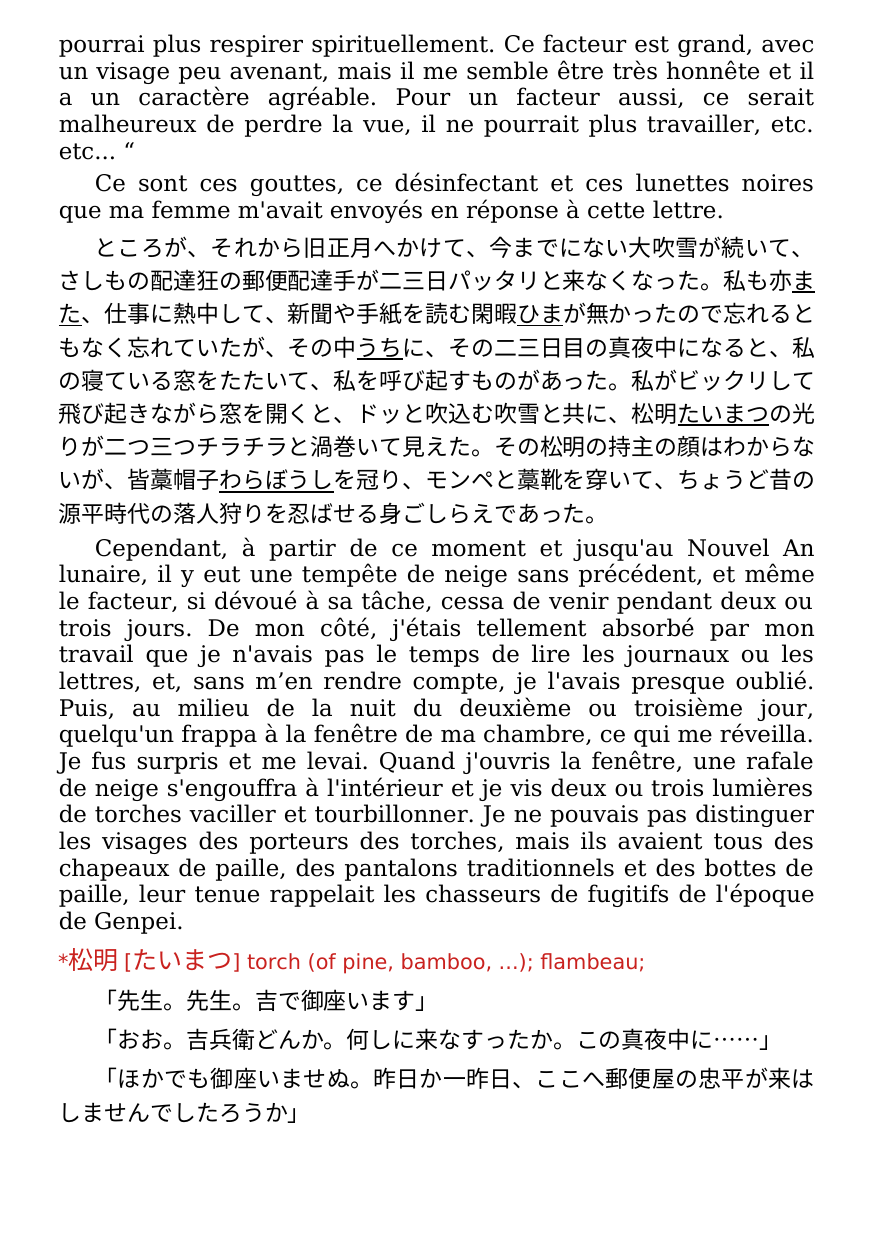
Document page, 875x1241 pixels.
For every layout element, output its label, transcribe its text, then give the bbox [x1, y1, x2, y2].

text Ce sont ces gouttes, ce désinfectant et ces lunettes noires que ma femme m'avait envoyés en réponse à cette lettre. [58, 171, 815, 224]
text ところが、それから旧正月へかけて、今までにない大吹雪が続いて、さしもの配達狂の郵便配達手が二三日パッタリと来なくなった。私も亦また、仕事に熱中して、新聞や手紙を読む閑暇ひまが無かったので忘れるともなく忘れていたが、その中うちに、その二三日目の真夜中になると、私の寝ている窓をたたいて、私を呼び起すものがあった。私がビックリして飛び起きながら窓を開くと、ドッと吹込む吹雪と共に、松明たいまつの光りが二つ三つチラチラと渦巻いて見えた。その松明の持主の顔はわからないが、皆藁帽子わらぼうしを冠り、モンペと藁靴を穿いて、ちょうど昔の源平時代の落人狩りを忍ばせる身ごしらえであった。 [58, 230, 815, 529]
text Cependant, à partir de ce moment et jusqu'au Nouvel An lunaire, il y eut une tempête de neige sans précédent, et même le facteur, si dévoué à sa tâche, cessa de venir pendant deux ou trois jours. De mon côté, j'étais tellement absorbé par mon travail que je n'avais pas le temps de lire les journaux ou les lettres, et, sans m’en rendre compte, je l'avais presque oublié. Puis, au milieu de la nuit du deuxième ou troisième jour, quelqu'un frappa à la fenêtre de ma chambre, ce qui me réveilla. Je fus surpris et me levai. Quand j'ouvris la fenêtre, une rafale de neige s'engouffra à l'intérieur et je vis deux ou trois lumières de torches vaciller et tourbillonner. Je ne pouvais pas distinguer les visages des porteurs des torches, mais ils avaient tous des chapeaux de paille, des pantalons traditionnels et des bottes de paille, leur tenue rappelait les chasseurs de fugitifs de l'époque de Genpei. [58, 535, 815, 935]
text 「先生。先生。吉で御座います」 [58, 983, 815, 1016]
text *松明 [たいまつ] torch (of pine, bamboo, ...); flambeau; [58, 941, 816, 977]
text pourrai plus respirer spirituellement. Ce facteur est grand, avec un visage peu avenant, mais il me semble être très honnête et il a un caractère agréable. Pour un facteur aussi, ce serait malheureux de perdre la vue, il ne pourrait plus travailler, etc. etc... “ [58, 31, 815, 164]
text 「おお。吉兵衛どんか。何しに来なすったか。この真夜中に……」 [58, 1022, 815, 1055]
text 「ほかでも御座いませぬ。昨日か一昨日、ここへ郵便屋の忠平が来はしませんでしたろうか」 [58, 1061, 815, 1128]
